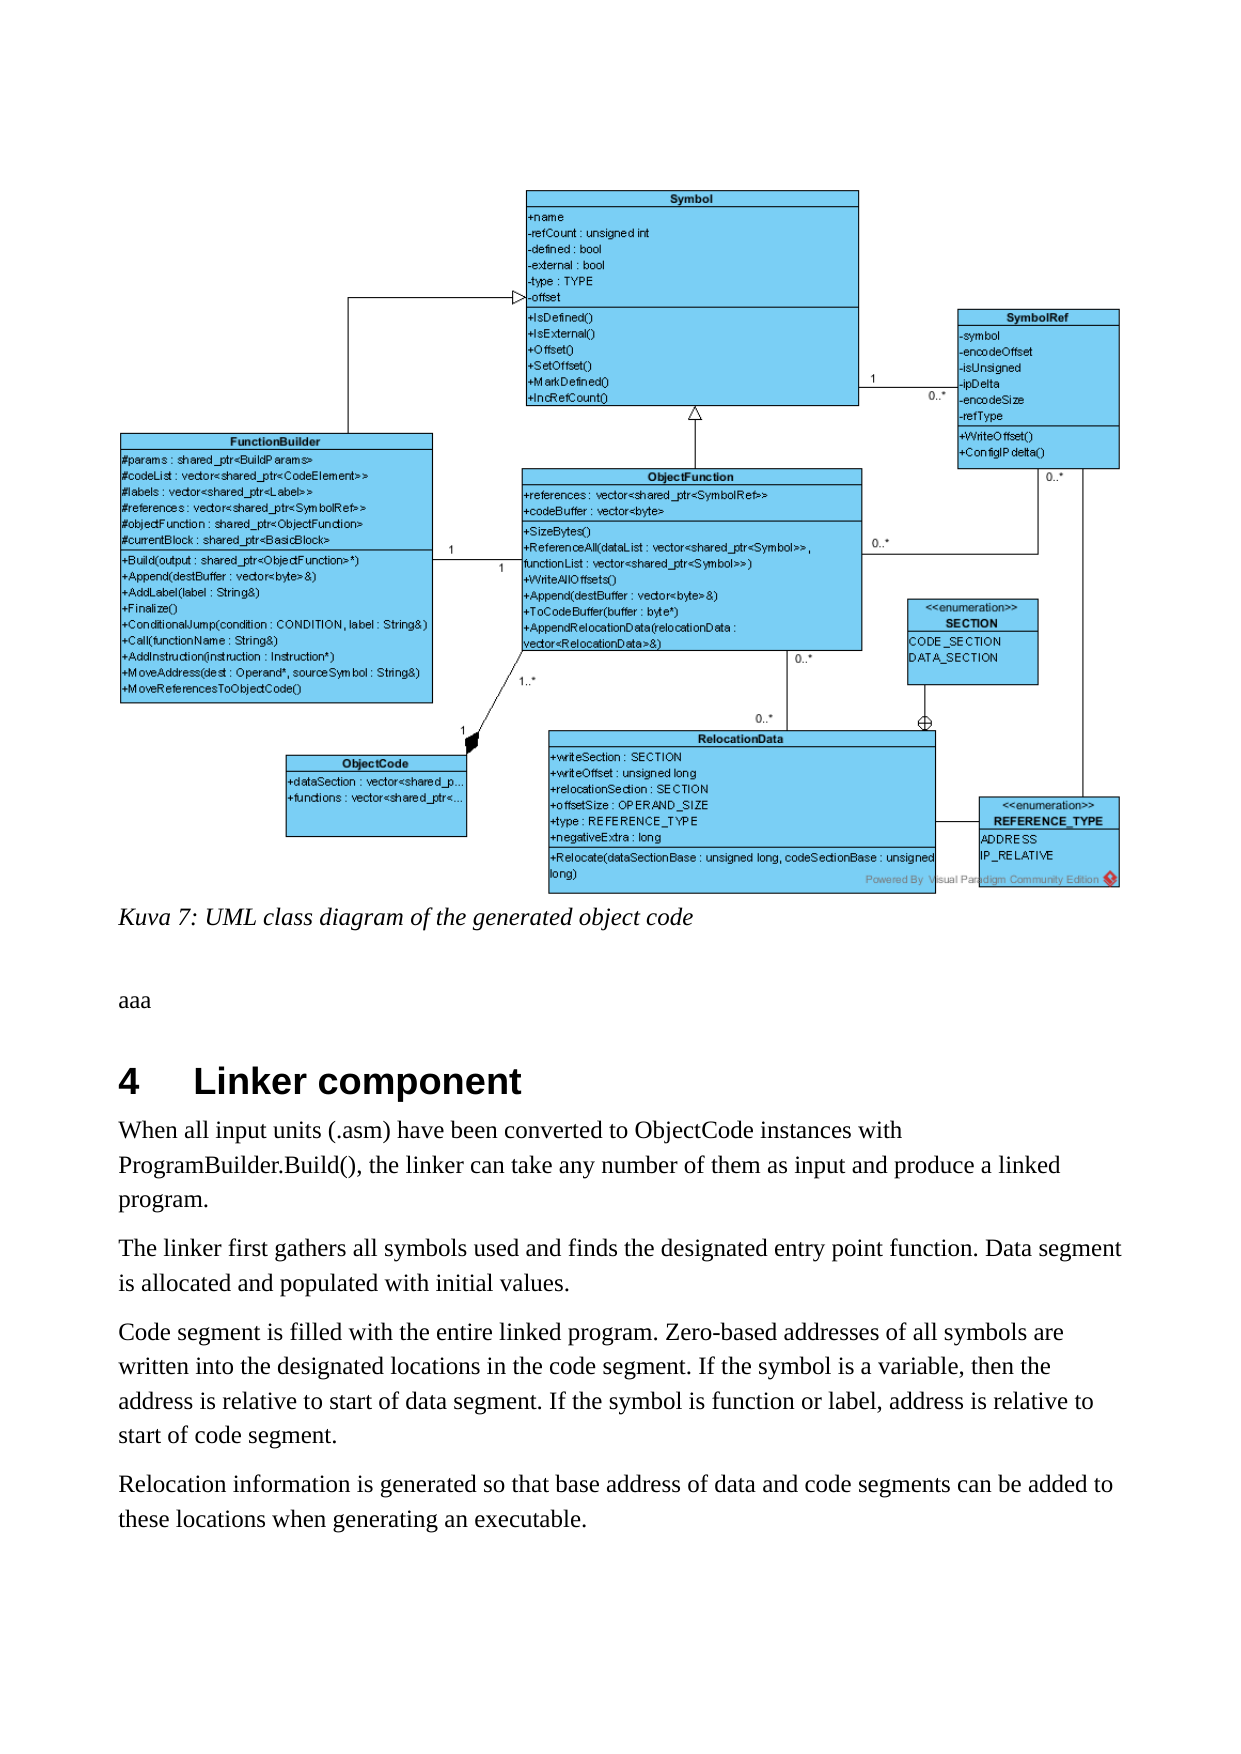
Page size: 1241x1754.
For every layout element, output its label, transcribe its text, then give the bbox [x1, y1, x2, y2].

text Relocation information is generated so that base address of data and code segments can be added to these locations when generating an executable. [118, 1469, 1122, 1533]
subtitle Linker component [118, 1059, 1122, 1103]
text Kuva 7: UML class diagram of the generated object code [118, 897, 1122, 930]
picture [118, 188, 1123, 897]
text When all input units (.asm) have been converted to ObjectCode instances with ProgramBuilder.Build(), the linker can take any number of them as input and produce a linked program. [118, 1115, 1122, 1213]
text Code segment is filled with the entire linked program. Zero-based addresses of all symbols are written into the designated locations in the code segment. If the symbol is a variable, then the address is relative to start of data segment. If the symbol is function or label, address is relative to start of code segment. [118, 1317, 1122, 1449]
text The linker first gathers all symbols used and finds the designated entry point function. Data segment is allocated and populated with initial values. [118, 1233, 1122, 1297]
text aaa [118, 985, 1122, 1014]
